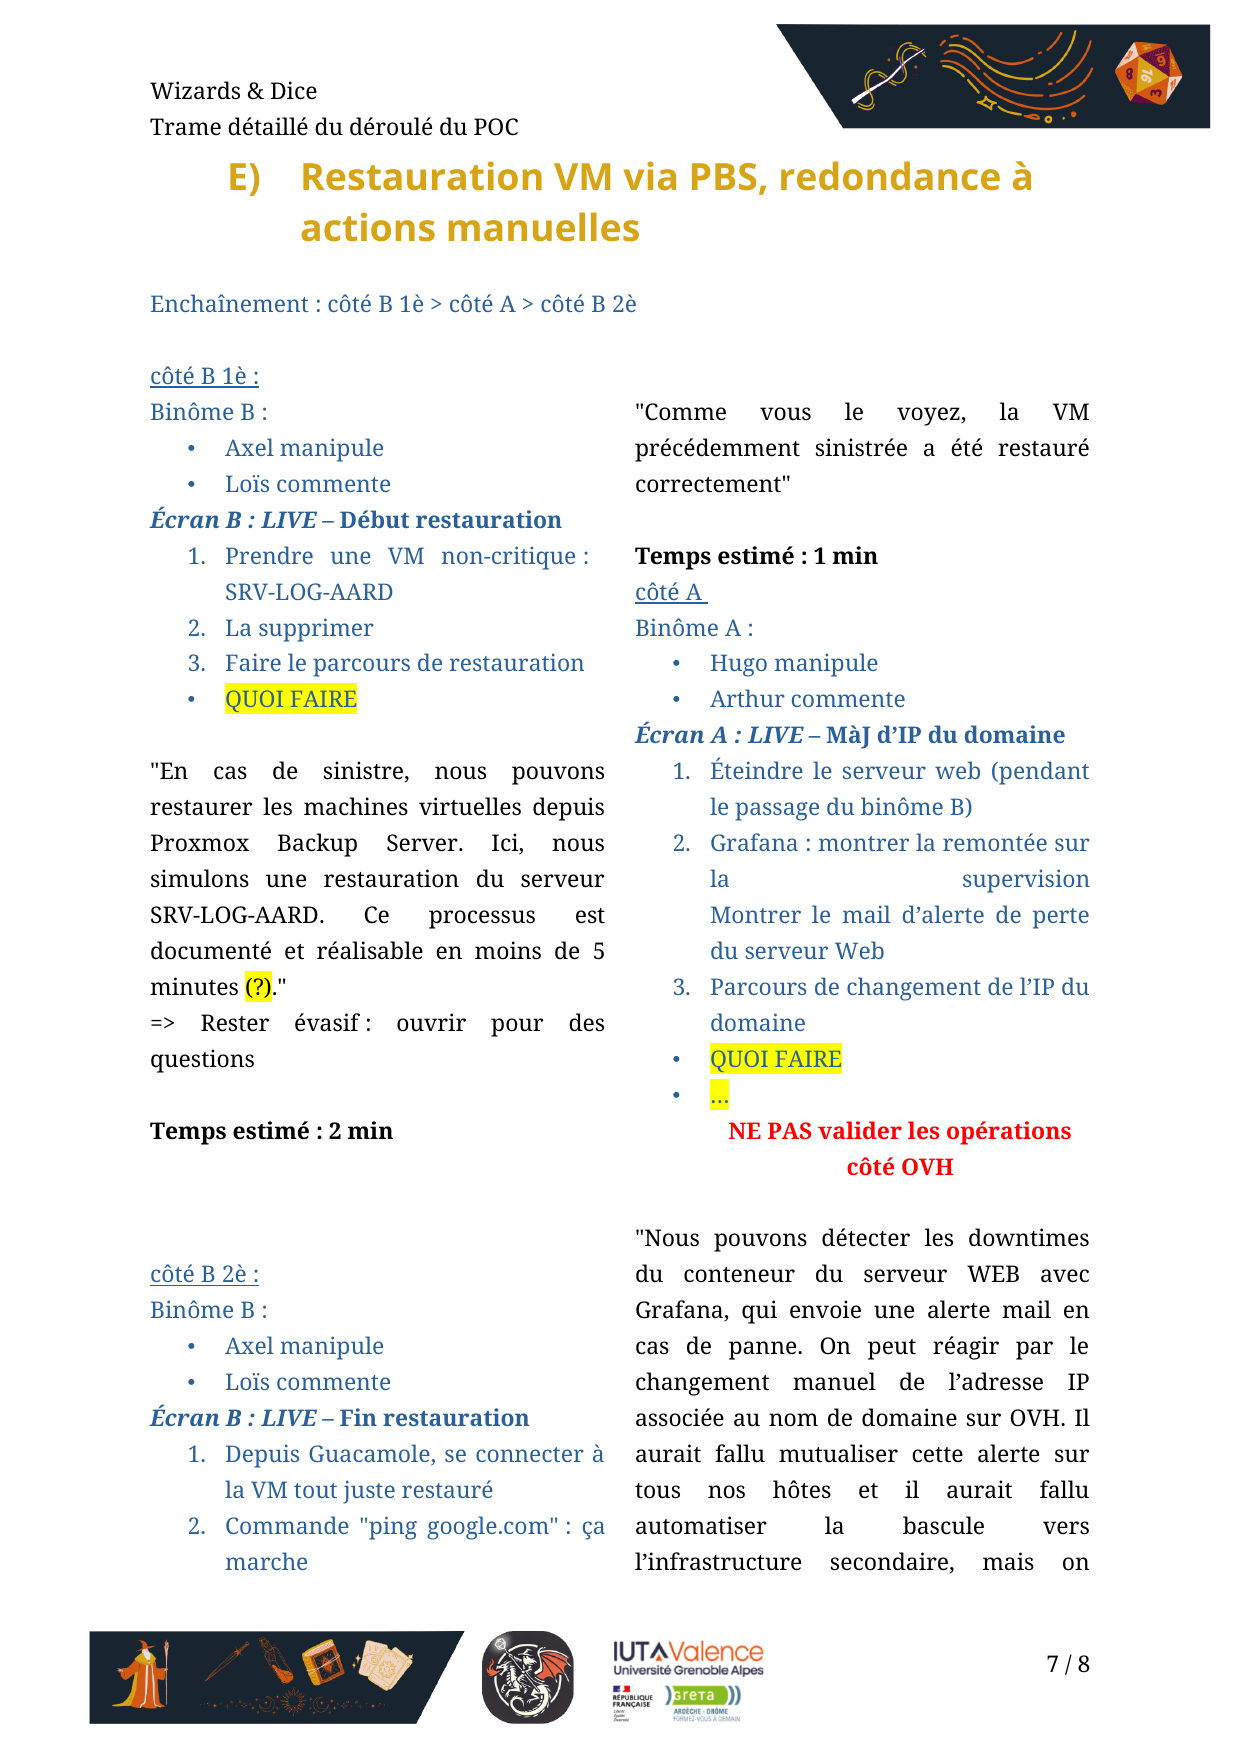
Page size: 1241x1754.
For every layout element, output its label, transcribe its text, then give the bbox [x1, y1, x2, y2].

picture [771, 21, 1218, 131]
list Depuis Guacamole, se connecter à la VM tout juste restauré [187, 1438, 605, 1505]
list … [672, 1079, 1090, 1110]
list QUOI FAIRE [187, 683, 605, 714]
text Écran B : LIVE – Fin restauration [150, 1402, 605, 1433]
text Enchaînement : côté B 1è > côté A > côté B 2è [150, 288, 1090, 319]
text Binôme B : [150, 1294, 605, 1326]
text "En cas de sinistre, nous pouvons restaurer les machines virtuelles depuis Proxmox Backup Server. Ici, nous simulons une restauration du serveur SRV-LOG-AARD. Ce processus est documenté et réalisable en moins de 5 minutes (?)." [150, 755, 605, 1002]
list Arthur commente [672, 683, 1090, 714]
list Éteindre le serveur web (pendant le passage du binôme B) [672, 755, 1090, 822]
text Binôme B : [150, 396, 605, 427]
list Prendre une VM non-critique : SRV-LOG-AARD [187, 539, 605, 607]
list Grafana : montrer la remontée sur la supervision Montrer le mail d’alerte de perte du serveur Web [672, 827, 1090, 966]
list La supprimer [187, 611, 605, 643]
subtitle Restauration VM via PBS, redondance à actions manuelles [227, 150, 1090, 252]
text côté B 2è : [150, 1258, 605, 1289]
text => Rester évasif : ouvrir pour des questions [150, 1007, 605, 1074]
text Temps estimé : 2 min [150, 1114, 605, 1146]
text Binôme A : [635, 611, 1090, 643]
list Axel manipule [187, 1330, 605, 1361]
text Écran B : LIVE – Début restauration [150, 504, 605, 535]
text côté B 1è : [150, 360, 605, 391]
list QUOI FAIRE [672, 1043, 1090, 1074]
text Temps estimé : 1 min [635, 539, 1090, 571]
list Loïs commente [187, 468, 605, 499]
list Axel manipule [187, 432, 605, 463]
list Hugo manipule [672, 647, 1090, 679]
text "Comme vous le voyez, la VM précédemment sinistrée a été restauré correctement" [635, 396, 1090, 499]
text "Nous pouvons détecter les downtimes du conteneur du serveur WEB avec Grafana, qui envoie une alerte mail en cas de panne. On peut réagir par le changement manuel de l’adresse IP associée au nom de domaine sur OVH. Il aurait fallu mutualiser cette alerte sur tous nos hôtes et il aurait fallu automatiser la bascule vers l’infrastructure secondaire, mais on [635, 1222, 1090, 1577]
text Écran A : LIVE – MàJ d’IP du domaine [635, 719, 1090, 751]
list Parcours de changement de l’IP du domaine [672, 971, 1090, 1038]
list Loïs commente [187, 1366, 605, 1397]
list NE PAS valider les opérations côté OVH [672, 1114, 1090, 1182]
picture [81, 1620, 788, 1733]
text côté A [635, 576, 1090, 607]
list Commande "ping google.com" : ça marche [187, 1510, 605, 1577]
list Faire le parcours de restauration [187, 647, 605, 679]
